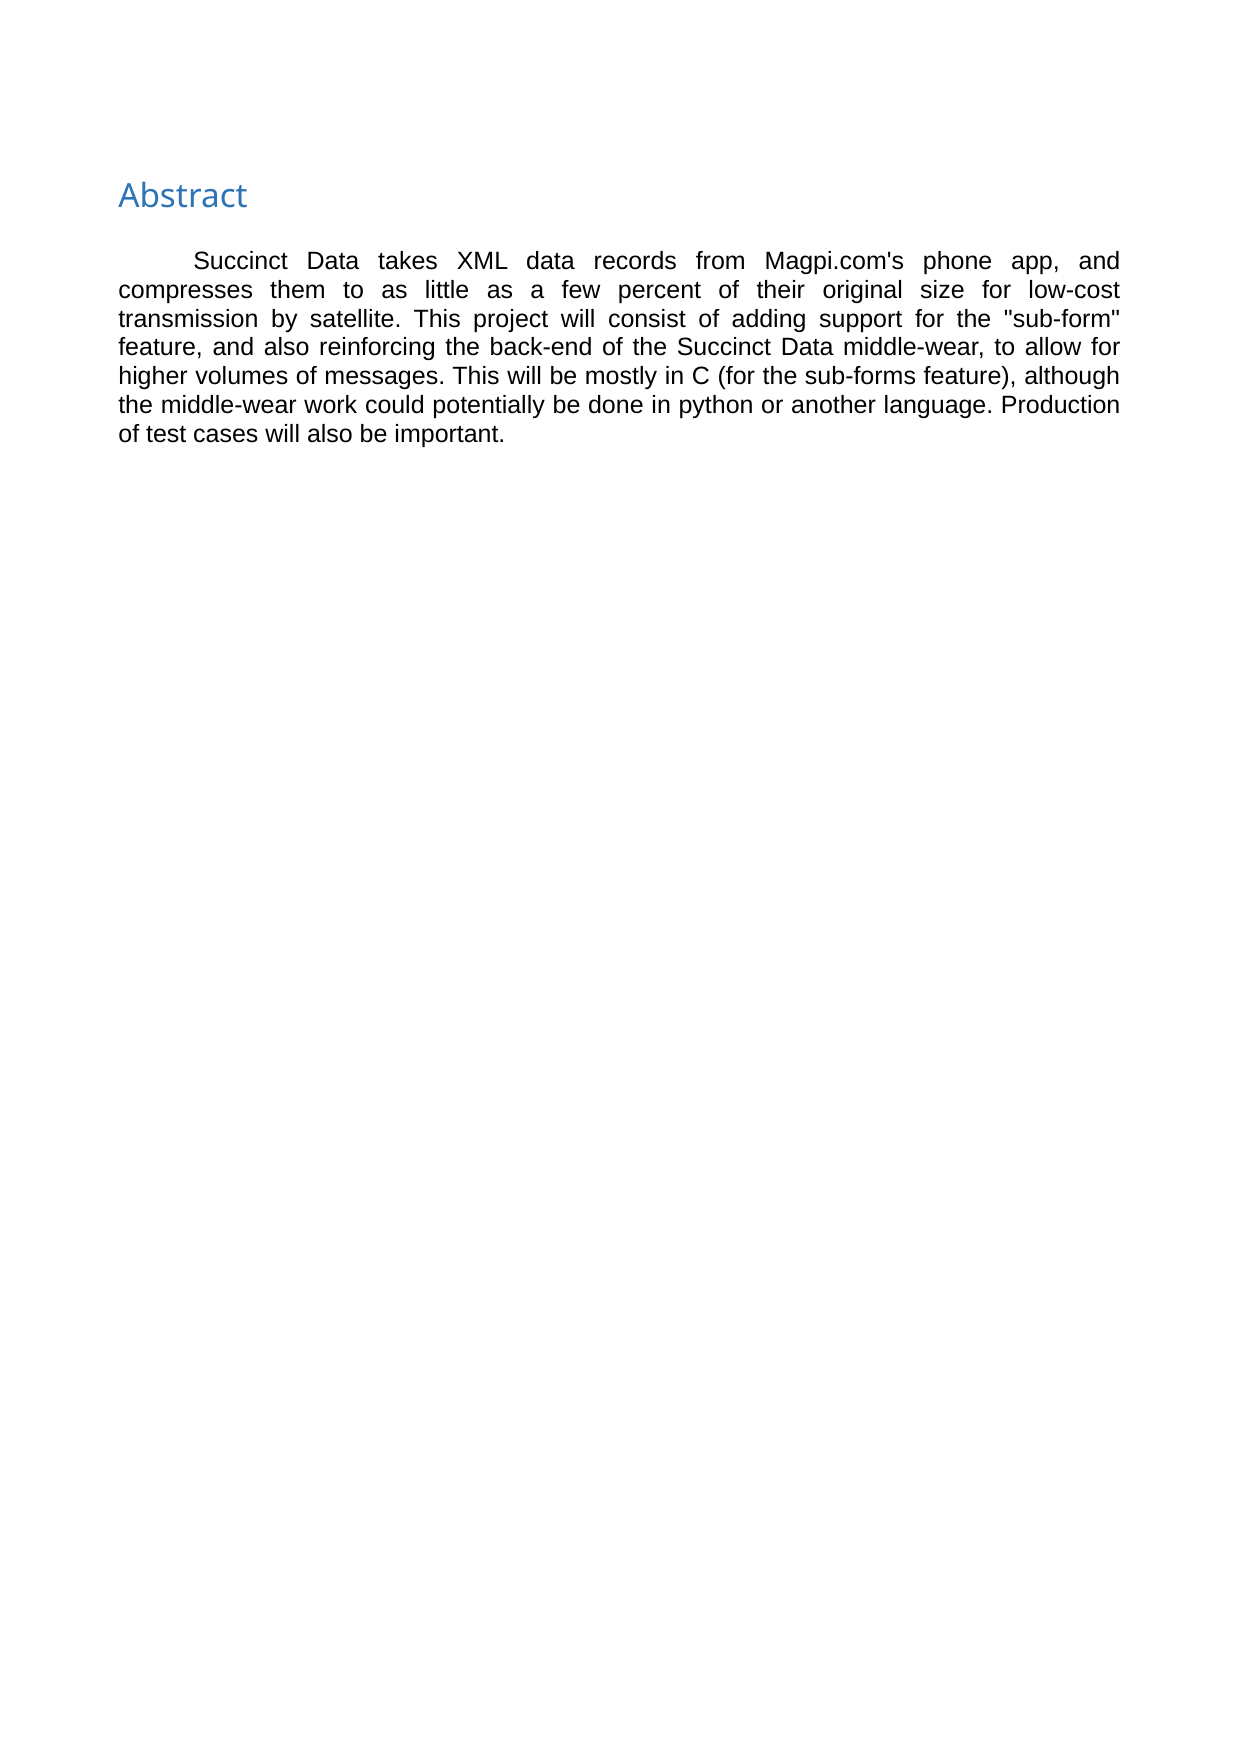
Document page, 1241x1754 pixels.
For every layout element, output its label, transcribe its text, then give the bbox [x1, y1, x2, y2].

text Succinct Data takes XML data records from Magpi.com's phone app, and compresses them to as little as a few percent of their original size for low-cost transmission by satellite. This project will consist of adding support for the "sub-form" feature, and also reinforcing the back-end of the Succinct Data middle-wear, to allow for higher volumes of messages. This will be mostly in C (for the sub-forms feature), although the middle-wear work could potentially be done in python or another language. Production of test cases will also be important. [118, 246, 1122, 447]
subtitle Abstract [118, 172, 1122, 217]
